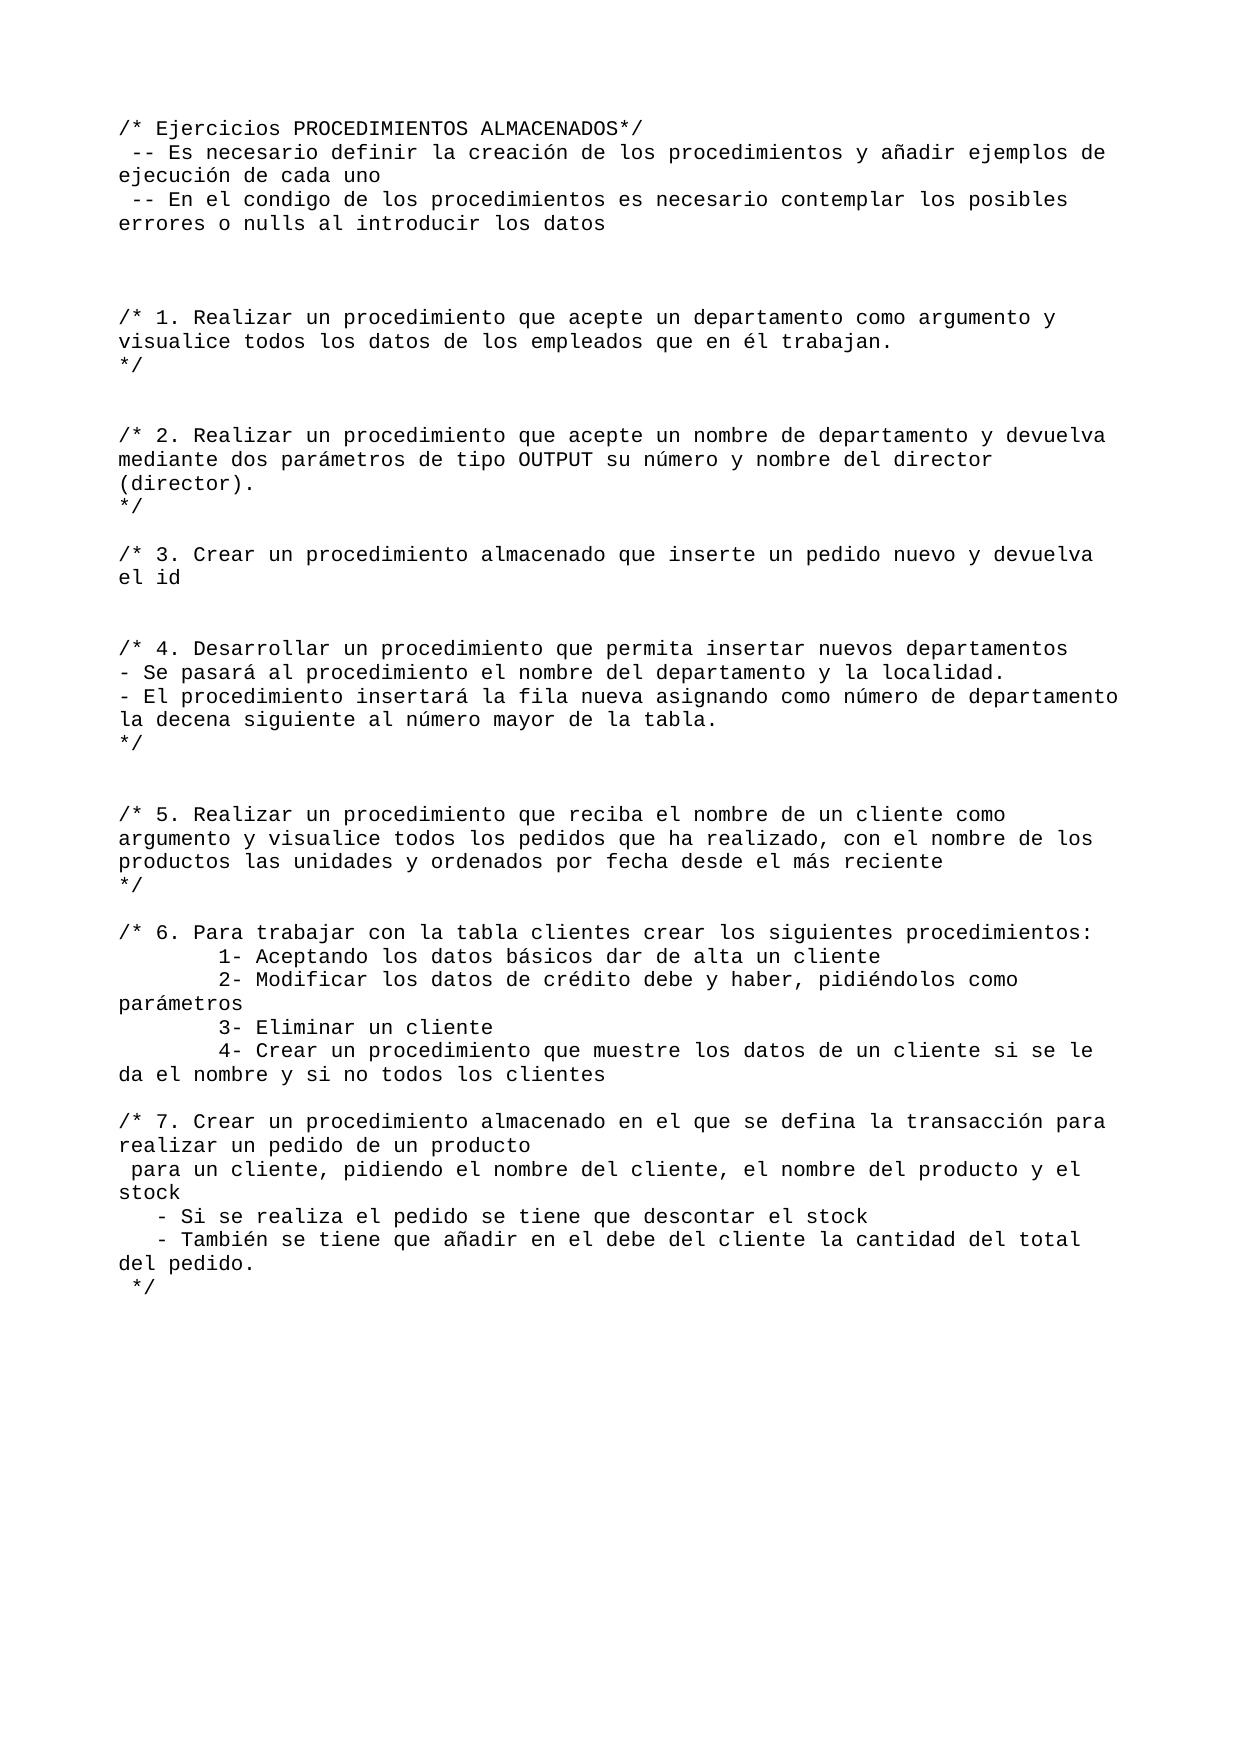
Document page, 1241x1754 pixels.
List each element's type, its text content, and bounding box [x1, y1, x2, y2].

text - El procedimiento insertará la fila nueva asignando como número de departamento la decena siguiente al número mayor de la tabla. [118, 686, 1122, 733]
text - También se tiene que añadir en el debe del cliente la cantidad del total del pedido. [118, 1229, 1122, 1277]
text */ [118, 733, 1122, 757]
text 3- Eliminar un cliente [118, 1017, 1122, 1040]
text /* 7. Crear un procedimiento almacenado en el que se defina la transacción para realizar un pedido de un producto [118, 1111, 1122, 1158]
text /* 2. Realizar un procedimiento que acepte un nombre de departamento y devuelva mediante dos parámetros de tipo OUTPUT su número y nombre del director (director). [118, 426, 1122, 496]
text para un cliente, pidiendo el nombre del cliente, el nombre del producto y el stock [118, 1158, 1122, 1206]
text 1- Aceptando los datos básicos dar de alta un cliente [118, 946, 1122, 969]
text /* 6. Para trabajar con la tabla clientes crear los siguientes procedimientos: [118, 922, 1122, 946]
text /* 4. Desarrollar un procedimiento que permita insertar nuevos departamentos [118, 638, 1122, 662]
text -- En el condigo de los procedimientos es necesario contemplar los posibles errores o nulls al introducir los datos [118, 189, 1122, 236]
text -- Es necesario definir la creación de los procedimientos y añadir ejemplos de ejecución de cada uno [118, 142, 1122, 189]
text - Se pasará al procedimiento el nombre del departamento y la localidad. [118, 662, 1122, 686]
text */ [118, 875, 1122, 898]
text 2- Modificar los datos de crédito debe y haber, pidiéndolos como parámetros [118, 969, 1122, 1017]
text /* 1. Realizar un procedimiento que acepte un departamento como argumento y visualice todos los datos de los empleados que en él trabajan. [118, 307, 1122, 354]
text */ [118, 1277, 1122, 1300]
text /* Ejercicios PROCEDIMIENTOS ALMACENADOS*/ [118, 118, 1122, 142]
text 4- Crear un procedimiento que muestre los datos de un cliente si se le da el nombre y si no todos los clientes [118, 1040, 1122, 1088]
text /* 5. Realizar un procedimiento que reciba el nombre de un cliente como argumento y visualice todos los pedidos que ha realizado, con el nombre de los productos las unidades y ordenados por fecha desde el más reciente [118, 804, 1122, 875]
text */ [118, 496, 1122, 520]
text - Si se realiza el pedido se tiene que descontar el stock [118, 1206, 1122, 1229]
text */ [118, 354, 1122, 378]
text /* 3. Crear un procedimiento almacenado que inserte un pedido nuevo y devuelva el id [118, 544, 1122, 591]
